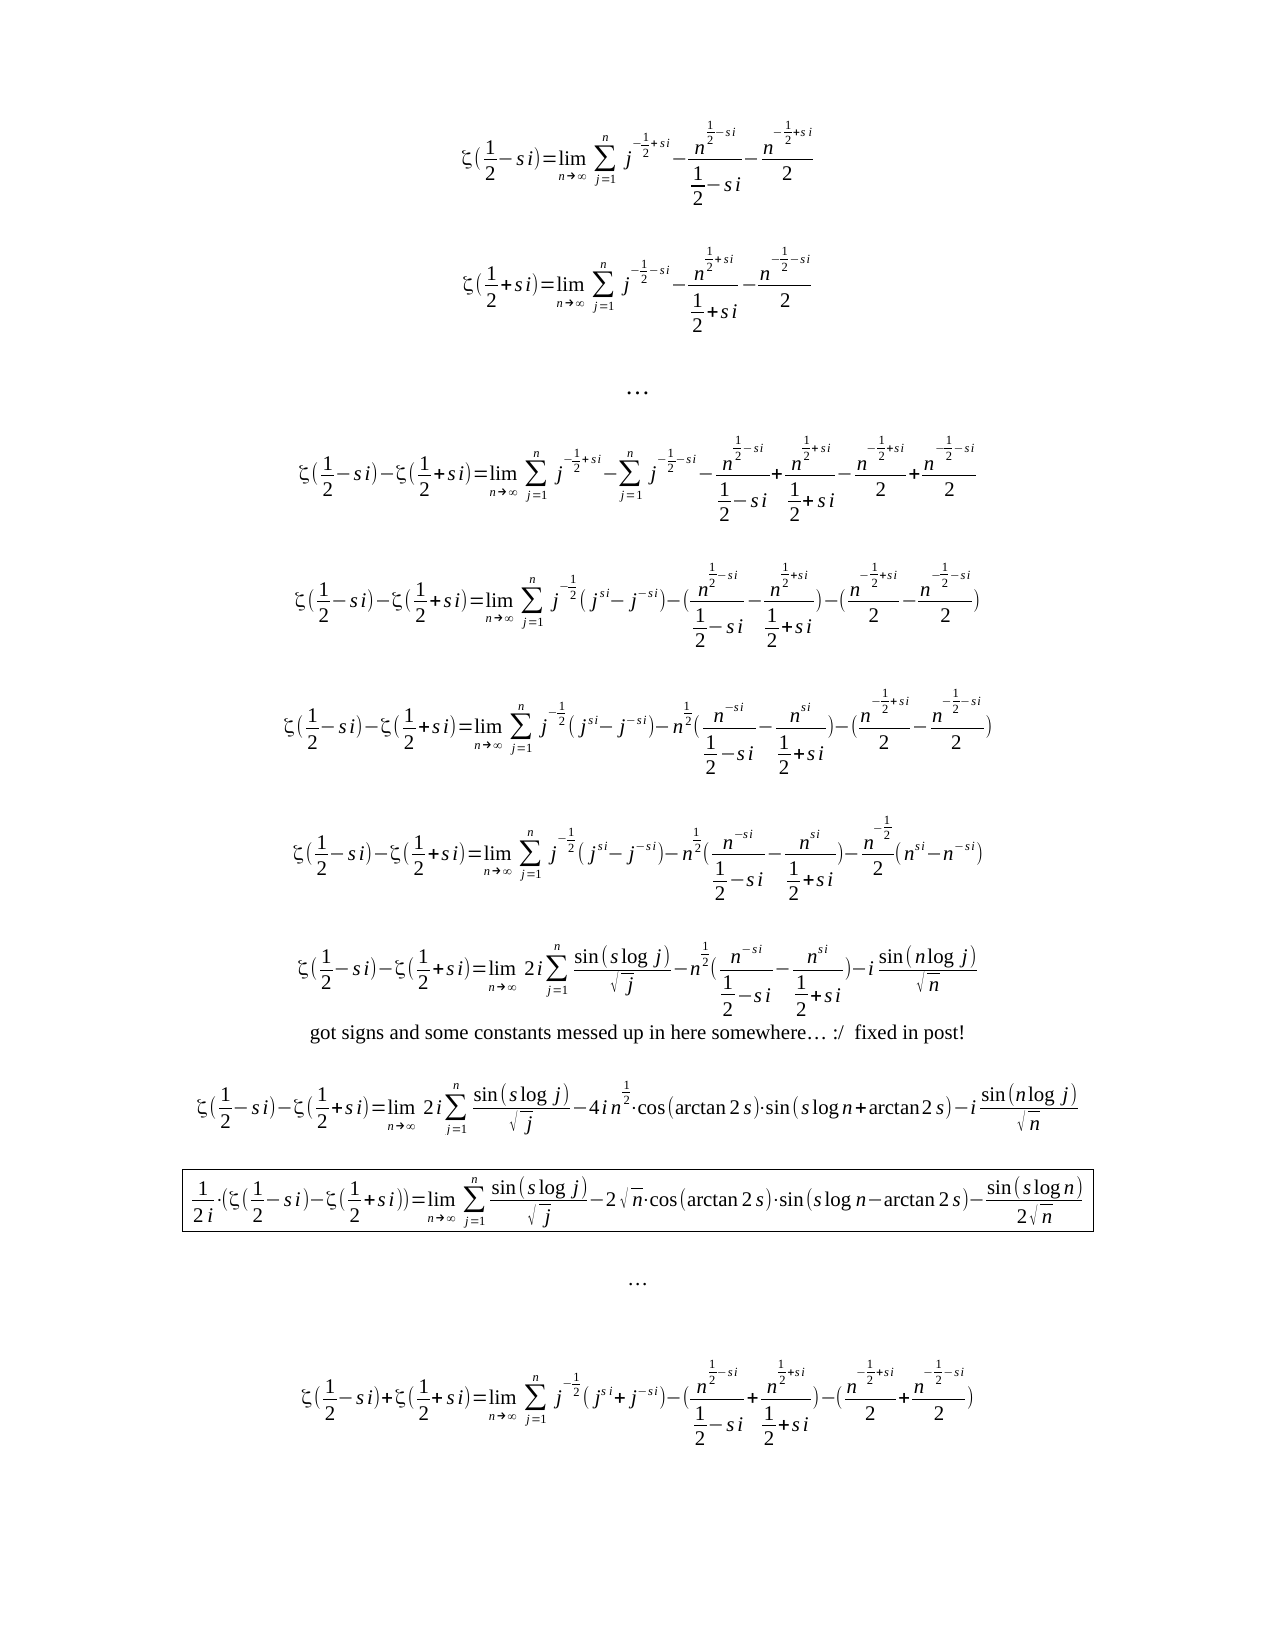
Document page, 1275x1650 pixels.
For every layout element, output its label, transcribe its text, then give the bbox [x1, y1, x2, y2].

text got signs and some constants messed up in here somewhere… :/ fixed in post! [118, 1020, 1157, 1044]
text … [118, 1266, 1157, 1290]
text … [118, 371, 1157, 400]
